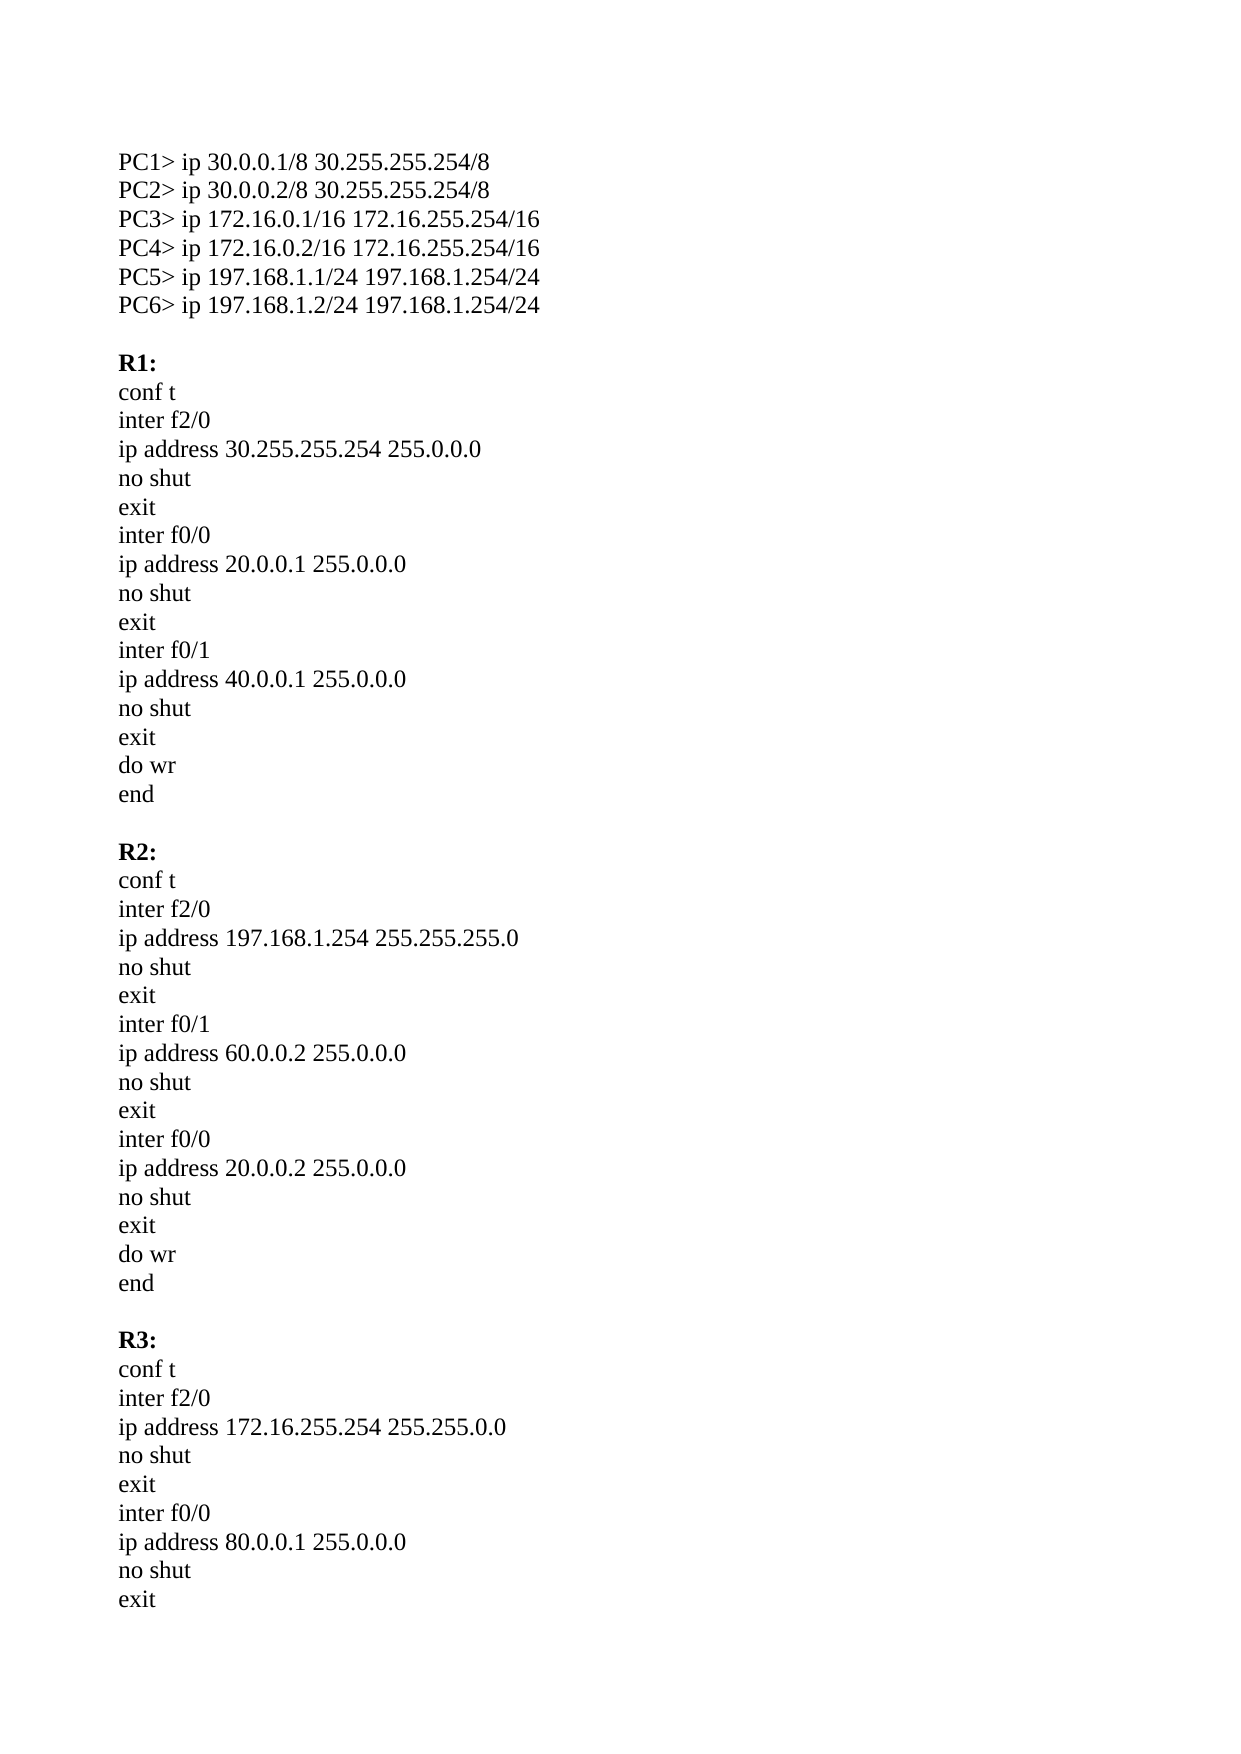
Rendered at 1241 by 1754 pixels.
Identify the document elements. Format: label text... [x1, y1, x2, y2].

text inter f0/1 [118, 636, 1122, 664]
text ip address 40.0.0.1 255.0.0.0 [118, 664, 1122, 693]
text exit [118, 1469, 1122, 1498]
text no shut [118, 1441, 1122, 1469]
text inter f0/0 [118, 521, 1122, 549]
text exit [118, 492, 1122, 521]
text PC2> ip 30.0.0.2/8 30.255.255.254/8 [118, 176, 1122, 204]
text PC4> ip 172.16.0.2/16 172.16.255.254/16 [118, 233, 1122, 262]
text exit [118, 722, 1122, 751]
text ip address 20.0.0.2 255.0.0.0 [118, 1153, 1122, 1182]
text end [118, 1268, 1122, 1297]
text no shut [118, 693, 1122, 722]
text exit [118, 981, 1122, 1009]
text no shut [118, 1182, 1122, 1211]
text inter f2/0 [118, 894, 1122, 923]
text inter f2/0 [118, 406, 1122, 434]
text conf t [118, 377, 1122, 406]
text no shut [118, 463, 1122, 492]
text conf t [118, 1354, 1122, 1383]
text ip address 80.0.0.1 255.0.0.0 [118, 1527, 1122, 1556]
text inter f2/0 [118, 1383, 1122, 1412]
text no shut [118, 578, 1122, 607]
text no shut [118, 1067, 1122, 1096]
text R2: [118, 837, 1122, 866]
text ip address 197.168.1.254 255.255.255.0 [118, 923, 1122, 952]
text ip address 30.255.255.254 255.0.0.0 [118, 434, 1122, 463]
text ip address 60.0.0.2 255.0.0.0 [118, 1038, 1122, 1067]
text exit [118, 1584, 1122, 1613]
text exit [118, 1096, 1122, 1124]
text PC1> ip 30.0.0.1/8 30.255.255.254/8 [118, 147, 1122, 176]
text no shut [118, 1556, 1122, 1584]
text do wr [118, 751, 1122, 779]
text PC6> ip 197.168.1.2/24 197.168.1.254/24 [118, 291, 1122, 348]
text conf t [118, 866, 1122, 894]
text R3: [118, 1326, 1122, 1354]
text inter f0/0 [118, 1498, 1122, 1527]
text R1: [118, 348, 1122, 377]
text exit [118, 1211, 1122, 1239]
text do wr [118, 1239, 1122, 1268]
text PC5> ip 197.168.1.1/24 197.168.1.254/24 [118, 262, 1122, 291]
text inter f0/1 [118, 1009, 1122, 1038]
text ip address 172.16.255.254 255.255.0.0 [118, 1412, 1122, 1441]
text end [118, 779, 1122, 808]
text inter f0/0 [118, 1124, 1122, 1153]
text PC3> ip 172.16.0.1/16 172.16.255.254/16 [118, 204, 1122, 233]
text no shut [118, 952, 1122, 981]
text exit [118, 607, 1122, 636]
text ip address 20.0.0.1 255.0.0.0 [118, 549, 1122, 578]
